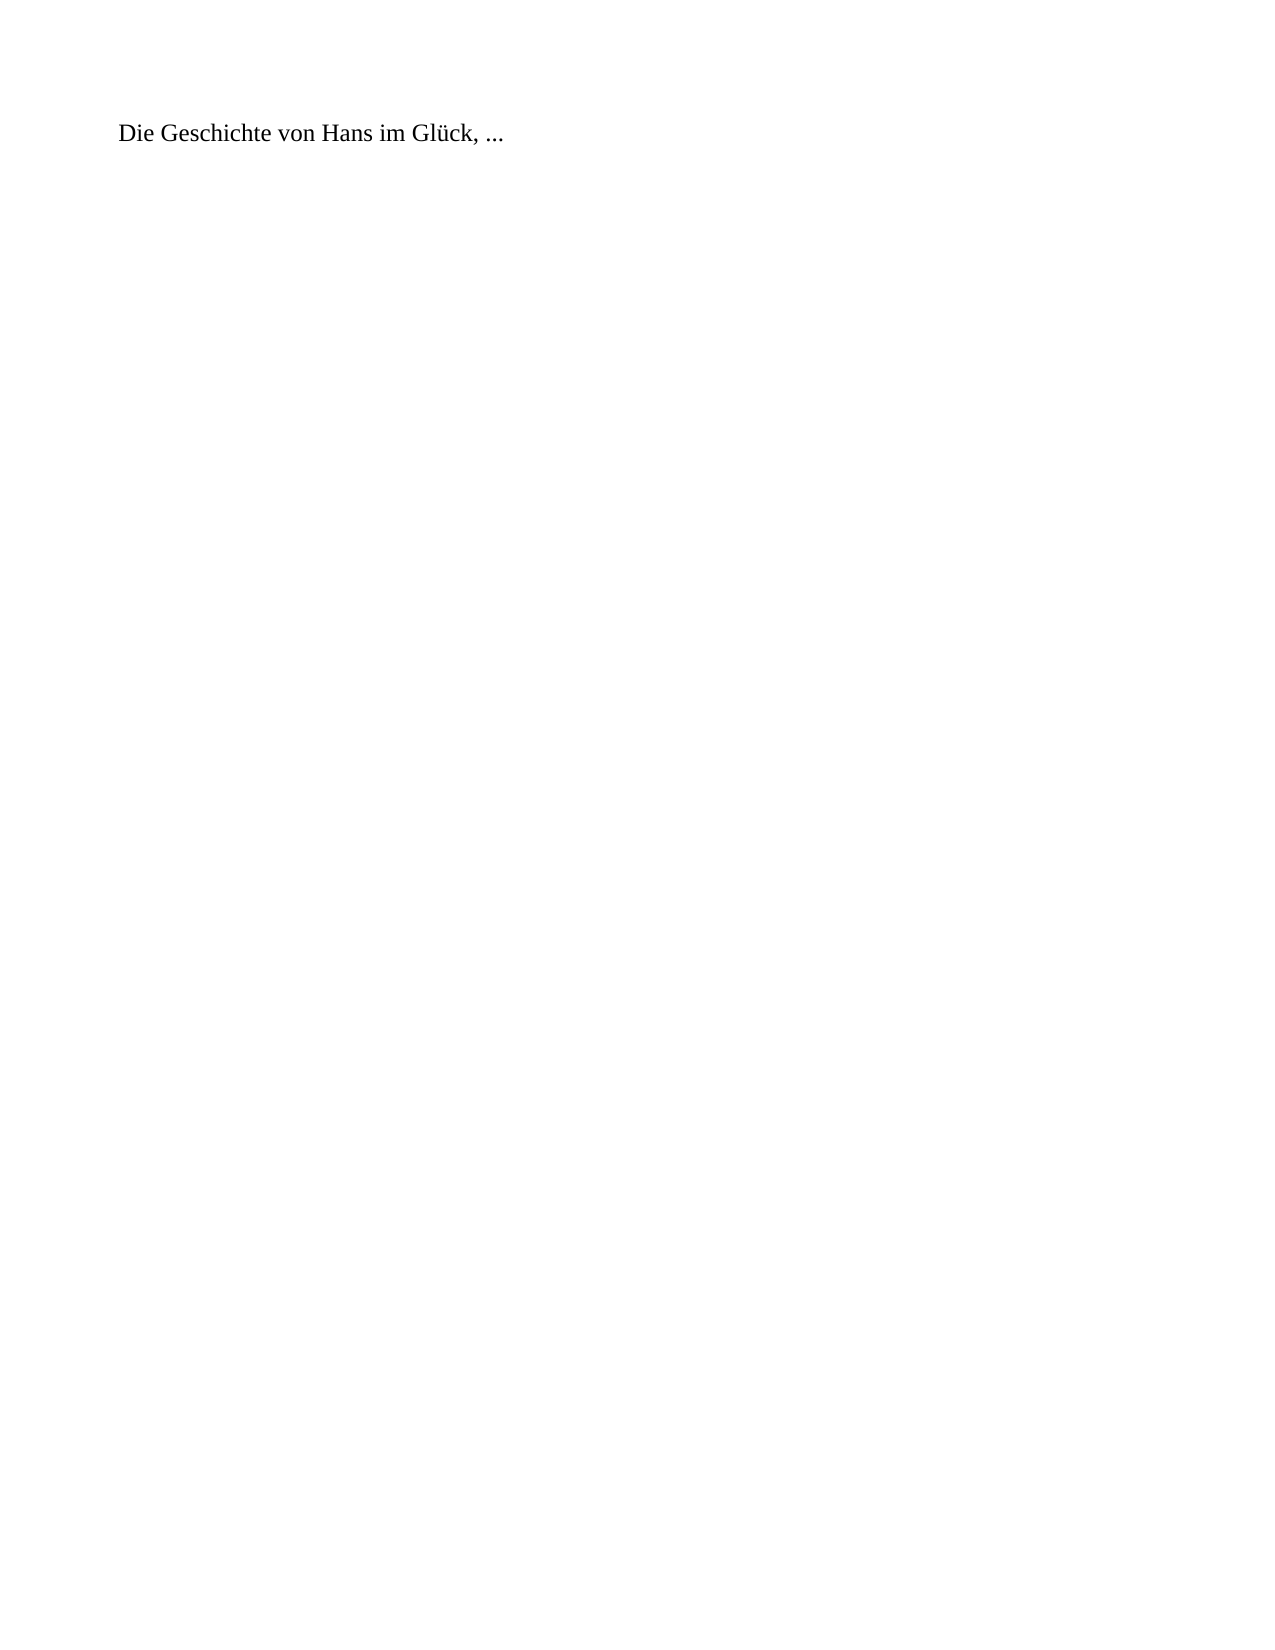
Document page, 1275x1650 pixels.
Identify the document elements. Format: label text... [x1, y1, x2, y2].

text Die Geschichte von Hans im Glück, ... [118, 118, 1157, 147]
